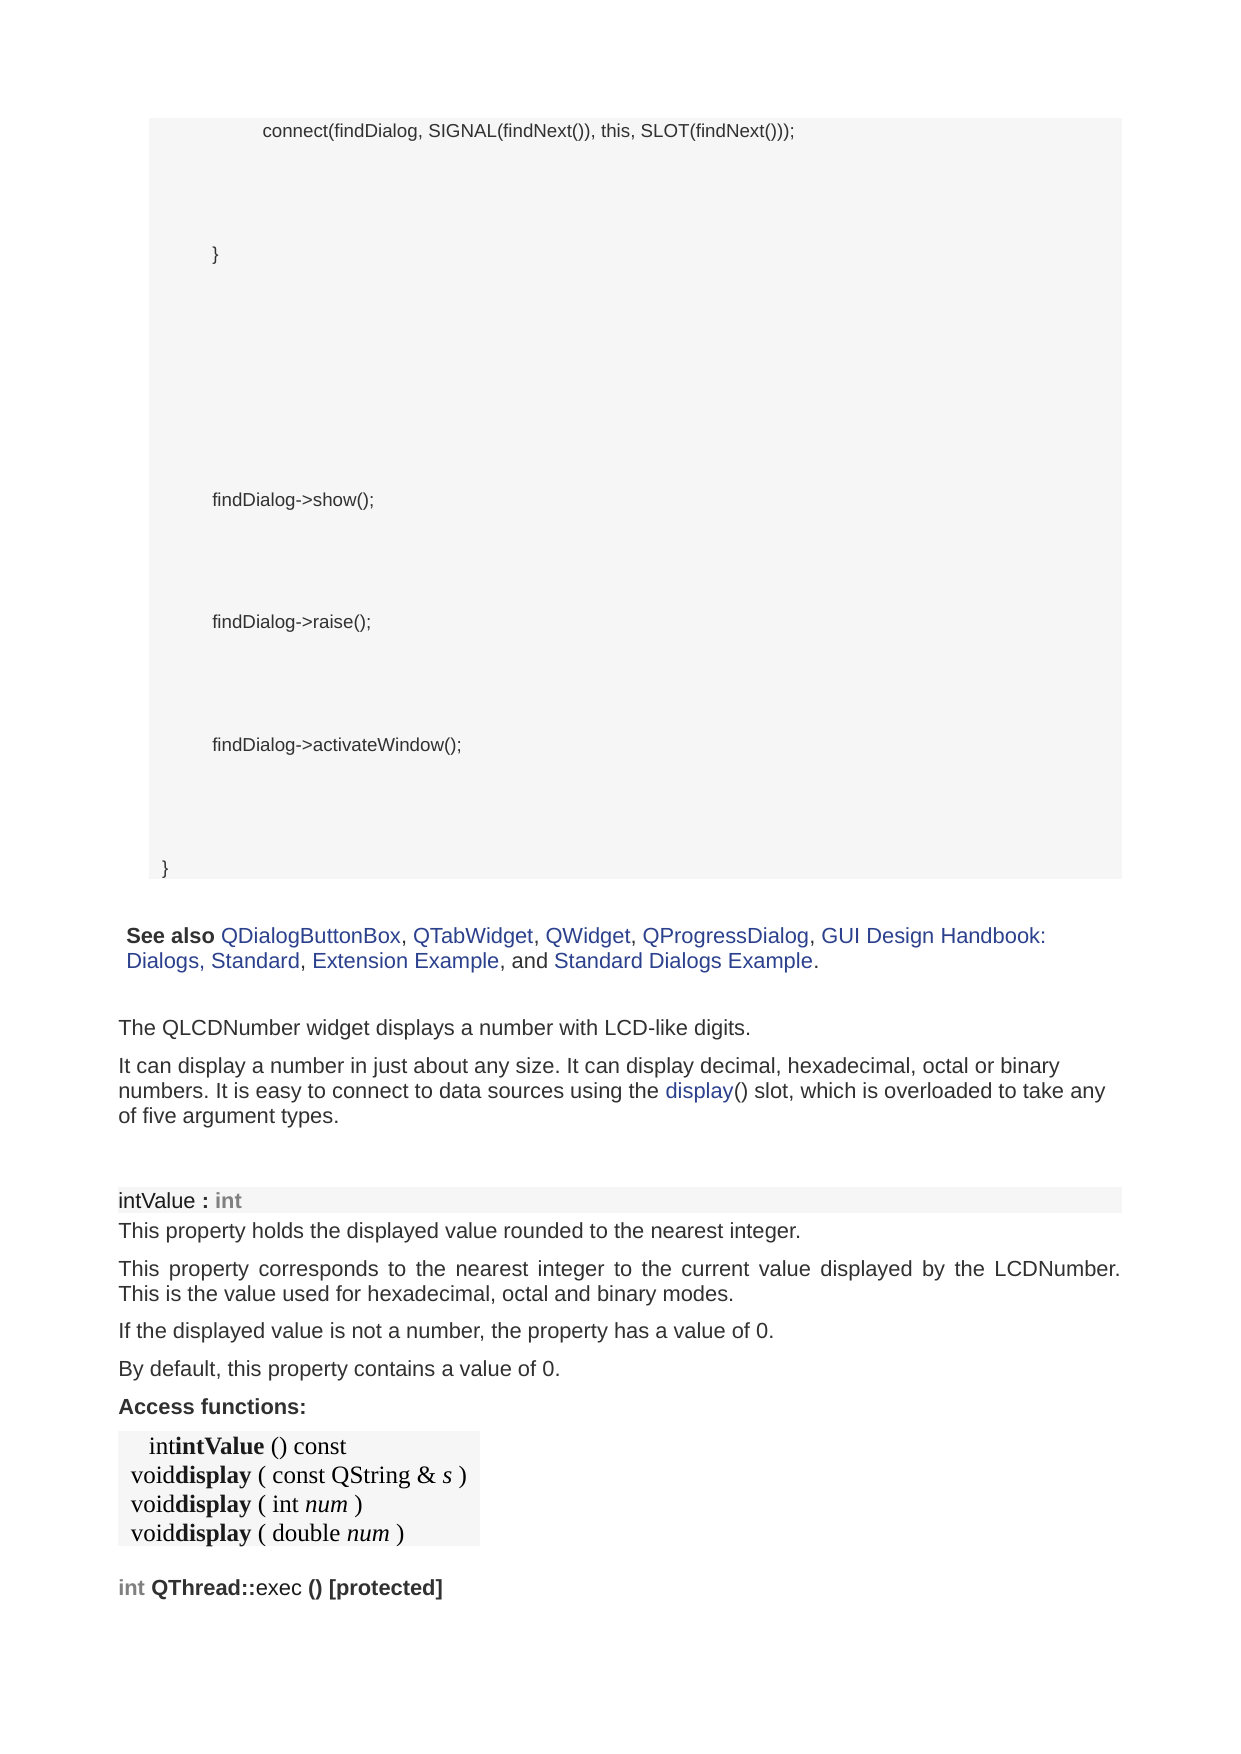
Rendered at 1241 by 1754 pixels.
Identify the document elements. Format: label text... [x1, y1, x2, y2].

text By default, this property contains a value of 0. [118, 1356, 1122, 1381]
text findDialog->raise(); [149, 609, 1122, 634]
text findDialog->activateWindow(); [149, 732, 1122, 756]
table_cell display ( const QString & s ) [175, 1460, 480, 1489]
text The QLCDNumber widget displays a number with LCD-like digits. [118, 1015, 1122, 1040]
table_cell display ( int num ) [175, 1489, 480, 1518]
text It can display a number in just about any size. It can display decimal, hexadecimal, octal or binary numbers. It is easy to connect to data sources using the display() slot, which is overloaded to take any of five argument types. [118, 1052, 1122, 1128]
text } [149, 241, 1122, 265]
table_cell display ( double num ) [175, 1518, 480, 1546]
subtitle intValue : int [118, 1187, 1122, 1213]
text See also QDialogButtonBox, QTabWidget, QWidget, QProgressDialog, GUI Design Handbook: Dialogs, Standard, Extension Example, and Standard Dialogs Example. [126, 923, 1122, 973]
text findDialog->show(); [149, 487, 1122, 511]
text } [149, 855, 1122, 879]
table_header intValue () const [175, 1431, 480, 1460]
table_cell void [118, 1460, 175, 1489]
text Access functions: [118, 1394, 1122, 1419]
text connect(findDialog, SIGNAL(findNext()), this, SLOT(findNext())); [149, 118, 1122, 142]
text This property corresponds to the nearest integer to the current value displayed by the LCDNumber. This is the value used for hexadecimal, octal and binary modes. [118, 1255, 1122, 1306]
text If the displayed value is not a number, the property has a value of 0. [118, 1318, 1122, 1343]
table_header int [118, 1431, 175, 1460]
table_cell void [118, 1489, 175, 1518]
table_cell void [118, 1518, 175, 1546]
text This property holds the displayed value rounded to the nearest integer. [118, 1218, 1122, 1243]
text int QThread::exec () [protected] [118, 1546, 1122, 1600]
